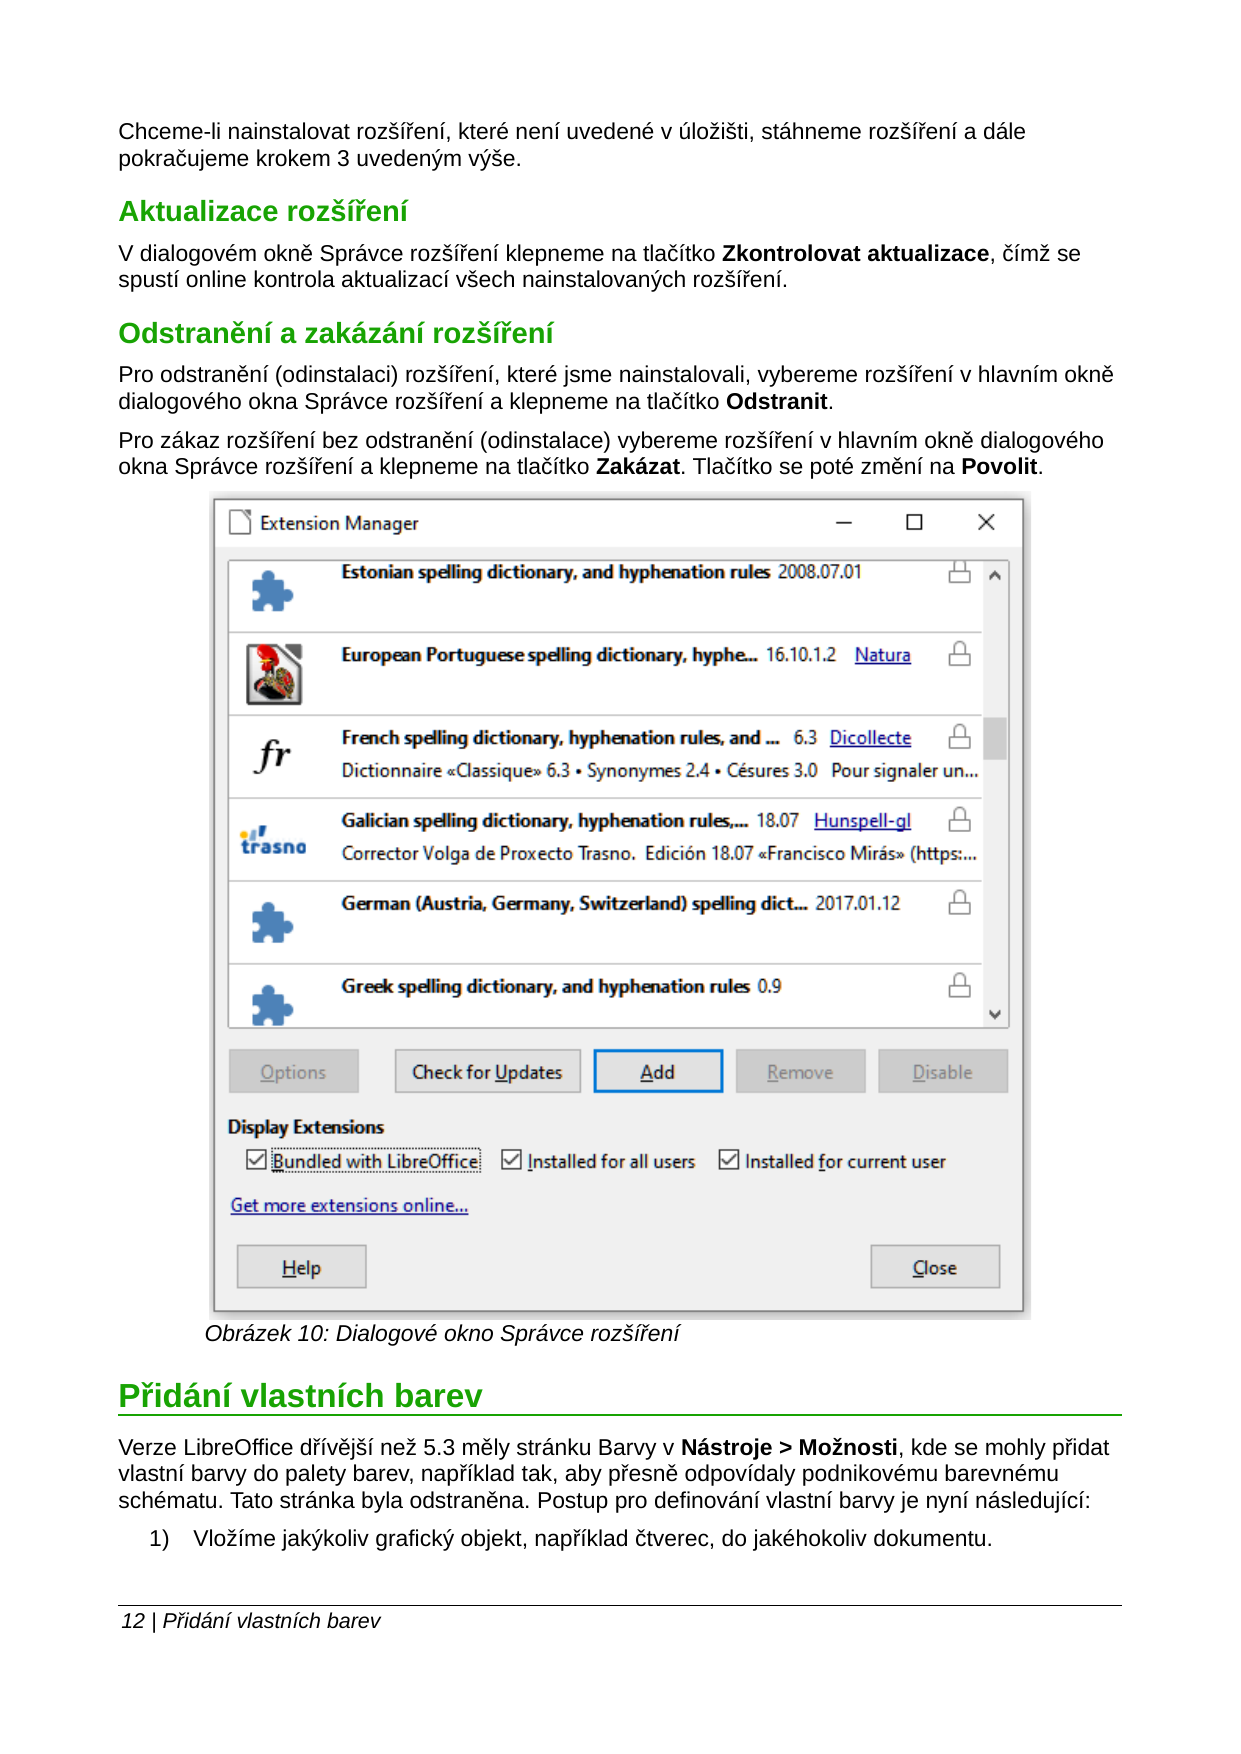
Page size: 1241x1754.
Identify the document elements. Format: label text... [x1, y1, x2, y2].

picture [209, 491, 1032, 1320]
text Pro zákaz rozšíření bez odstranění (odinstalace) vybereme rozšíření v hlavním okně dialogového okna Správce rozšíření a klepneme na tlačítko Zakázat. Tlačítko se poté změní na Povolit. [118, 427, 1122, 479]
subtitle Aktualizace rozšíření [118, 194, 1122, 228]
text Verze LibreOffice dřívější než 5.3 měly stránku Barvy v Nástroje > Možnosti, kde se mohly přidat vlastní barvy do palety barev, například tak, aby přesně odpovídaly podnikovému barevnému schématu. Tato stránka byla odstraněna. Postup pro definování vlastní barvy je nyní následující: [118, 1434, 1122, 1513]
list Vložíme jakýkoliv grafický objekt, například čtverec, do jakéhokoliv dokumentu. [169, 1525, 1122, 1552]
text Chceme-li nainstalovat rozšíření, které není uvedené v úložišti, stáhneme rozšíření a dále pokračujeme krokem 3 uvedeným výše. [118, 118, 1122, 171]
text Pro odstranění (odinstalaci) rozšíření, které jsme nainstalovali, vybereme rozšíření v hlavním okně dialogového okna Správce rozšíření a klepneme na tlačítko Odstranit. [118, 361, 1122, 414]
text V dialogovém okně Správce rozšíření klepneme na tlačítko Zkontrolovat aktualizace, čímž se spustí online kontrola aktualizací všech nainstalovaných rozšíření. [118, 240, 1122, 292]
subtitle Přidání vlastních barev [118, 1376, 1122, 1414]
subtitle Odstranění a zakázání rozšíření [118, 316, 1122, 350]
text Obrázek 10: Dialogové okno Správce rozšíření [204, 492, 1036, 1346]
